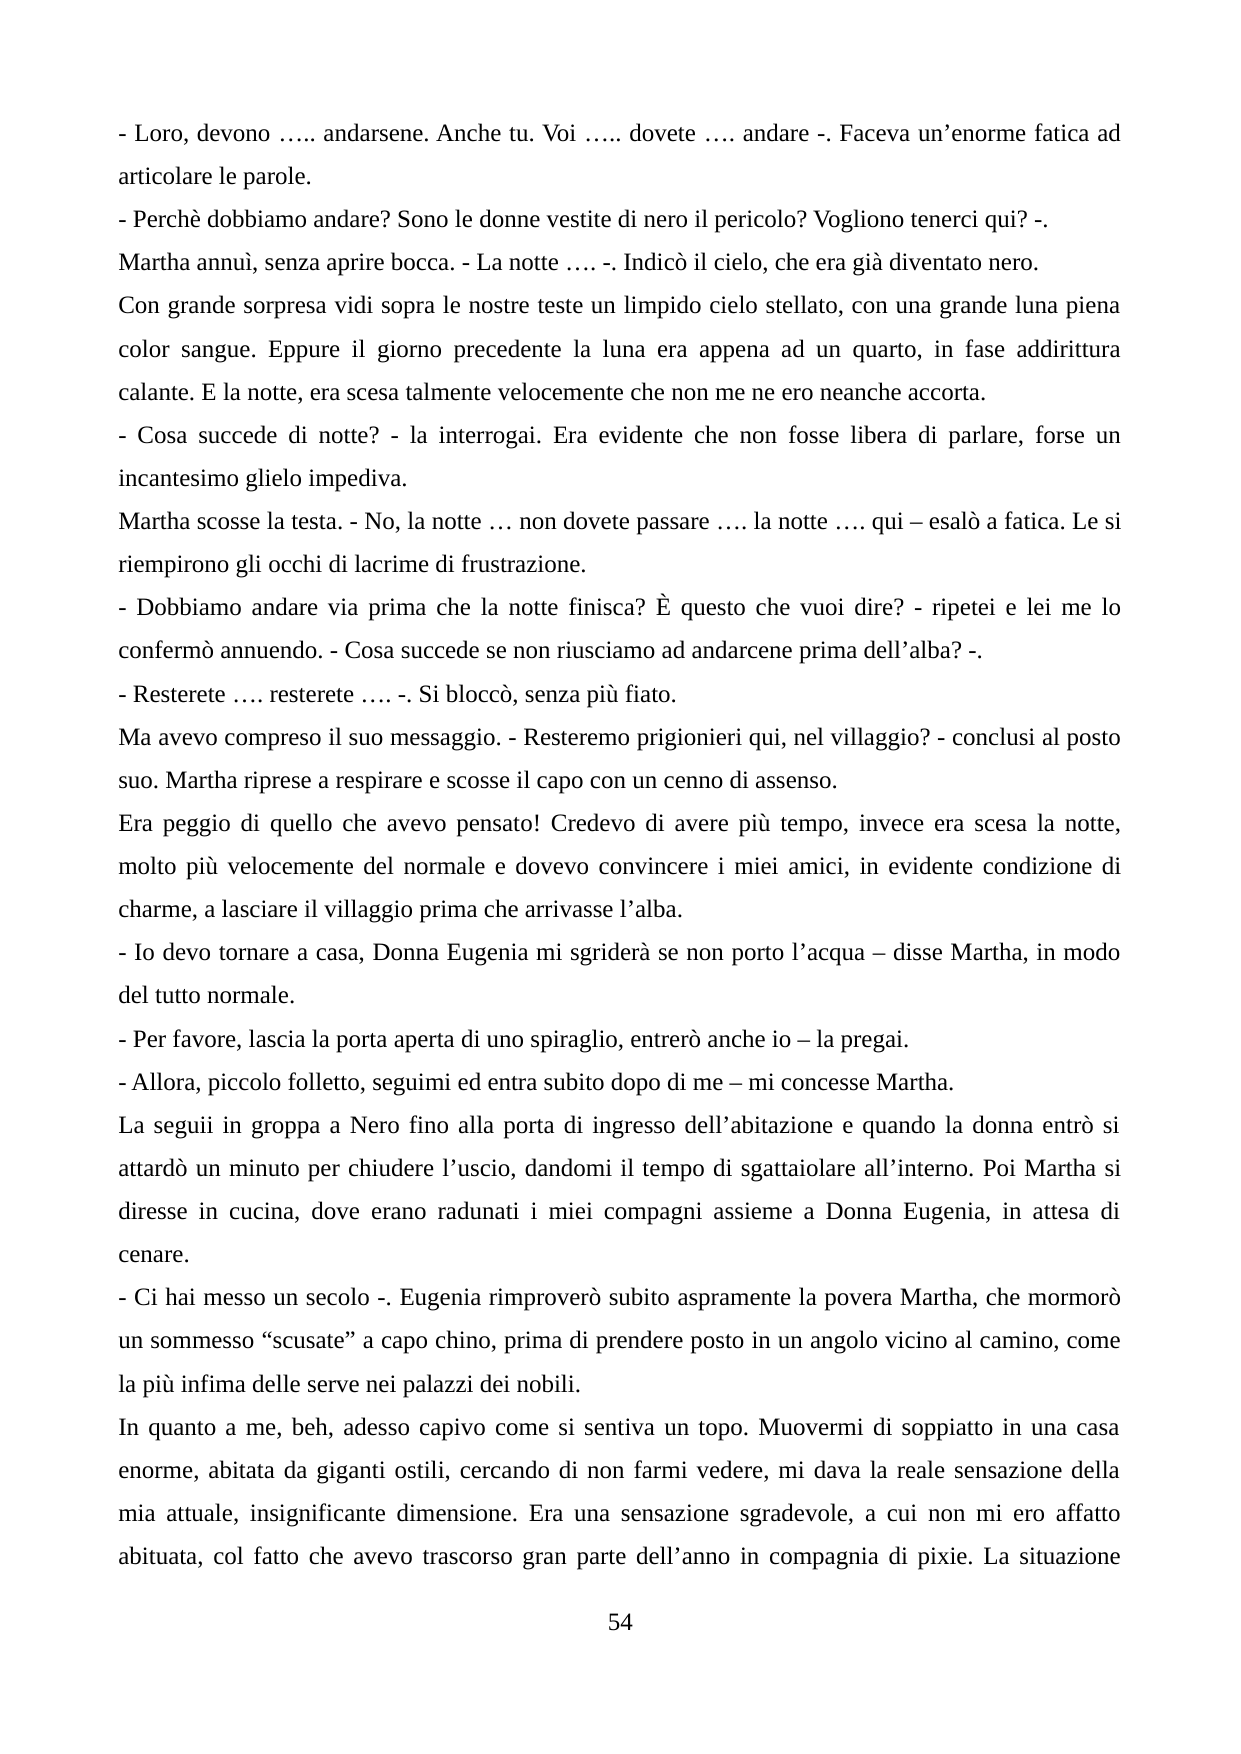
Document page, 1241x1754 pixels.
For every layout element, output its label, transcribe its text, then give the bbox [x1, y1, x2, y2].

text Ma avevo compreso il suo messaggio. - Resteremo prigionieri qui, nel villaggio? - conclusi al posto suo. Martha riprese a respirare e scosse il capo con un cenno di assenso. [118, 722, 1122, 794]
text - Perchè dobbiamo andare? Sono le donne vestite di nero il pericolo? Vogliono tenerci qui? -. [118, 204, 1122, 233]
text - Cosa succede di notte? - la interrogai. Era evidente che non fosse libera di parlare, forse un incantesimo glielo impediva. [118, 420, 1122, 492]
text Con grande sorpresa vidi sopra le nostre teste un limpido cielo stellato, con una grande luna piena color sangue. Eppure il giorno precedente la luna era appena ad un quarto, in fase addirittura calante. E la notte, era scesa talmente velocemente che non me ne ero neanche accorta. [118, 291, 1122, 406]
text - Ci hai messo un secolo -. Eugenia rimproverò subito aspramente la povera Martha, che mormorò un sommesso “scusate” a capo chino, prima di prendere posto in un angolo vicino al camino, come la più infima delle serve nei palazzi dei nobili. [118, 1282, 1122, 1397]
text - Dobbiamo andare via prima che la notte finisca? È questo che vuoi dire? - ripetei e lei me lo confermò annuendo. - Cosa succede se non riusciamo ad andarcene prima dell’alba? -. [118, 592, 1122, 664]
text La seguii in groppa a Nero fino alla porta di ingresso dell’abitazione e quando la donna entrò si attardò un minuto per chiudere l’uscio, dandomi il tempo di sgattaiolare all’interno. Poi Martha si diresse in cucina, dove erano radunati i miei compagni assieme a Donna Eugenia, in attesa di cenare. [118, 1110, 1122, 1268]
text Martha annuì, senza aprire bocca. - La notte …. -. Indicò il cielo, che era già diventato nero. [118, 247, 1122, 276]
text Martha scosse la testa. - No, la notte … non dovete passare …. la notte …. qui – esalò a fatica. Le si riempirono gli occhi di lacrime di frustrazione. [118, 506, 1122, 578]
text Era peggio di quello che avevo pensato! Credevo di avere più tempo, invece era scesa la notte, molto più velocemente del normale e dovevo convincere i miei amici, in evidente condizione di charme, a lasciare il villaggio prima che arrivasse l’alba. [118, 808, 1122, 923]
text - Io devo tornare a casa, Donna Eugenia mi sgriderà se non porto l’acqua – disse Martha, in modo del tutto normale. [118, 937, 1122, 1009]
text - Per favore, lascia la porta aperta di uno spiraglio, entrerò anche io – la pregai. [118, 1024, 1122, 1052]
text - Resterete …. resterete …. -. Si bloccò, senza più fiato. [118, 679, 1122, 707]
text - Loro, devono ….. andarsene. Anche tu. Voi ….. dovete …. andare -. Faceva un’enorme fatica ad articolare le parole. [118, 118, 1122, 190]
text - Allora, piccolo folletto, seguimi ed entra subito dopo di me – mi concesse Martha. [118, 1067, 1122, 1096]
text In quanto a me, beh, adesso capivo come si sentiva un topo. Muovermi di soppiatto in una casa enorme, abitata da giganti ostili, cercando di non farmi vedere, mi dava la reale sensazione della mia attuale, insignificante dimensione. Era una sensazione sgradevole, a cui non mi ero affatto abituata, col fatto che avevo trascorso gran parte dell’anno in compagnia di pixie. La situazione [118, 1412, 1122, 1570]
